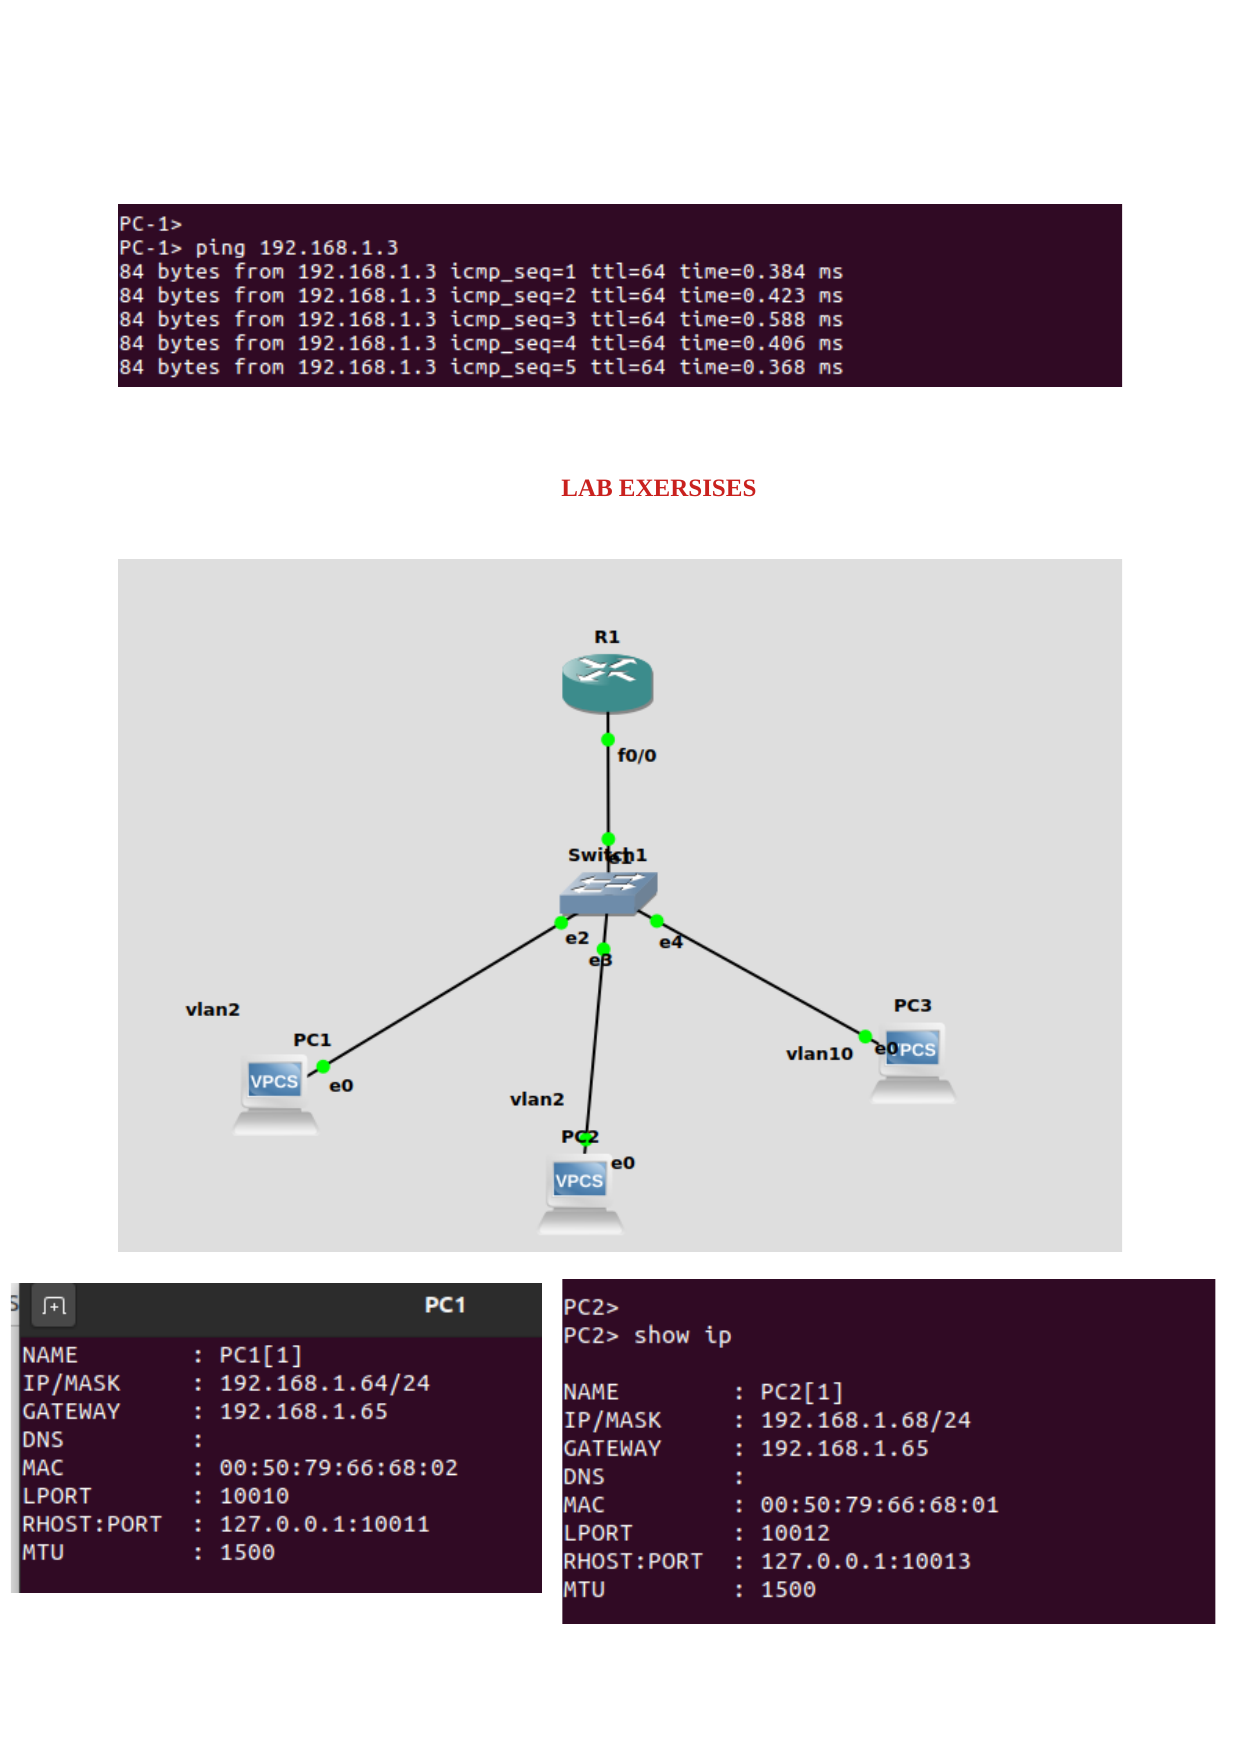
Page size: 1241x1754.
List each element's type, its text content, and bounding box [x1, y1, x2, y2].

picture [118, 204, 1123, 387]
text LAB EXERSISES [118, 473, 1122, 502]
picture [562, 1279, 1216, 1624]
picture [118, 559, 1123, 1252]
picture [10, 1283, 542, 1593]
